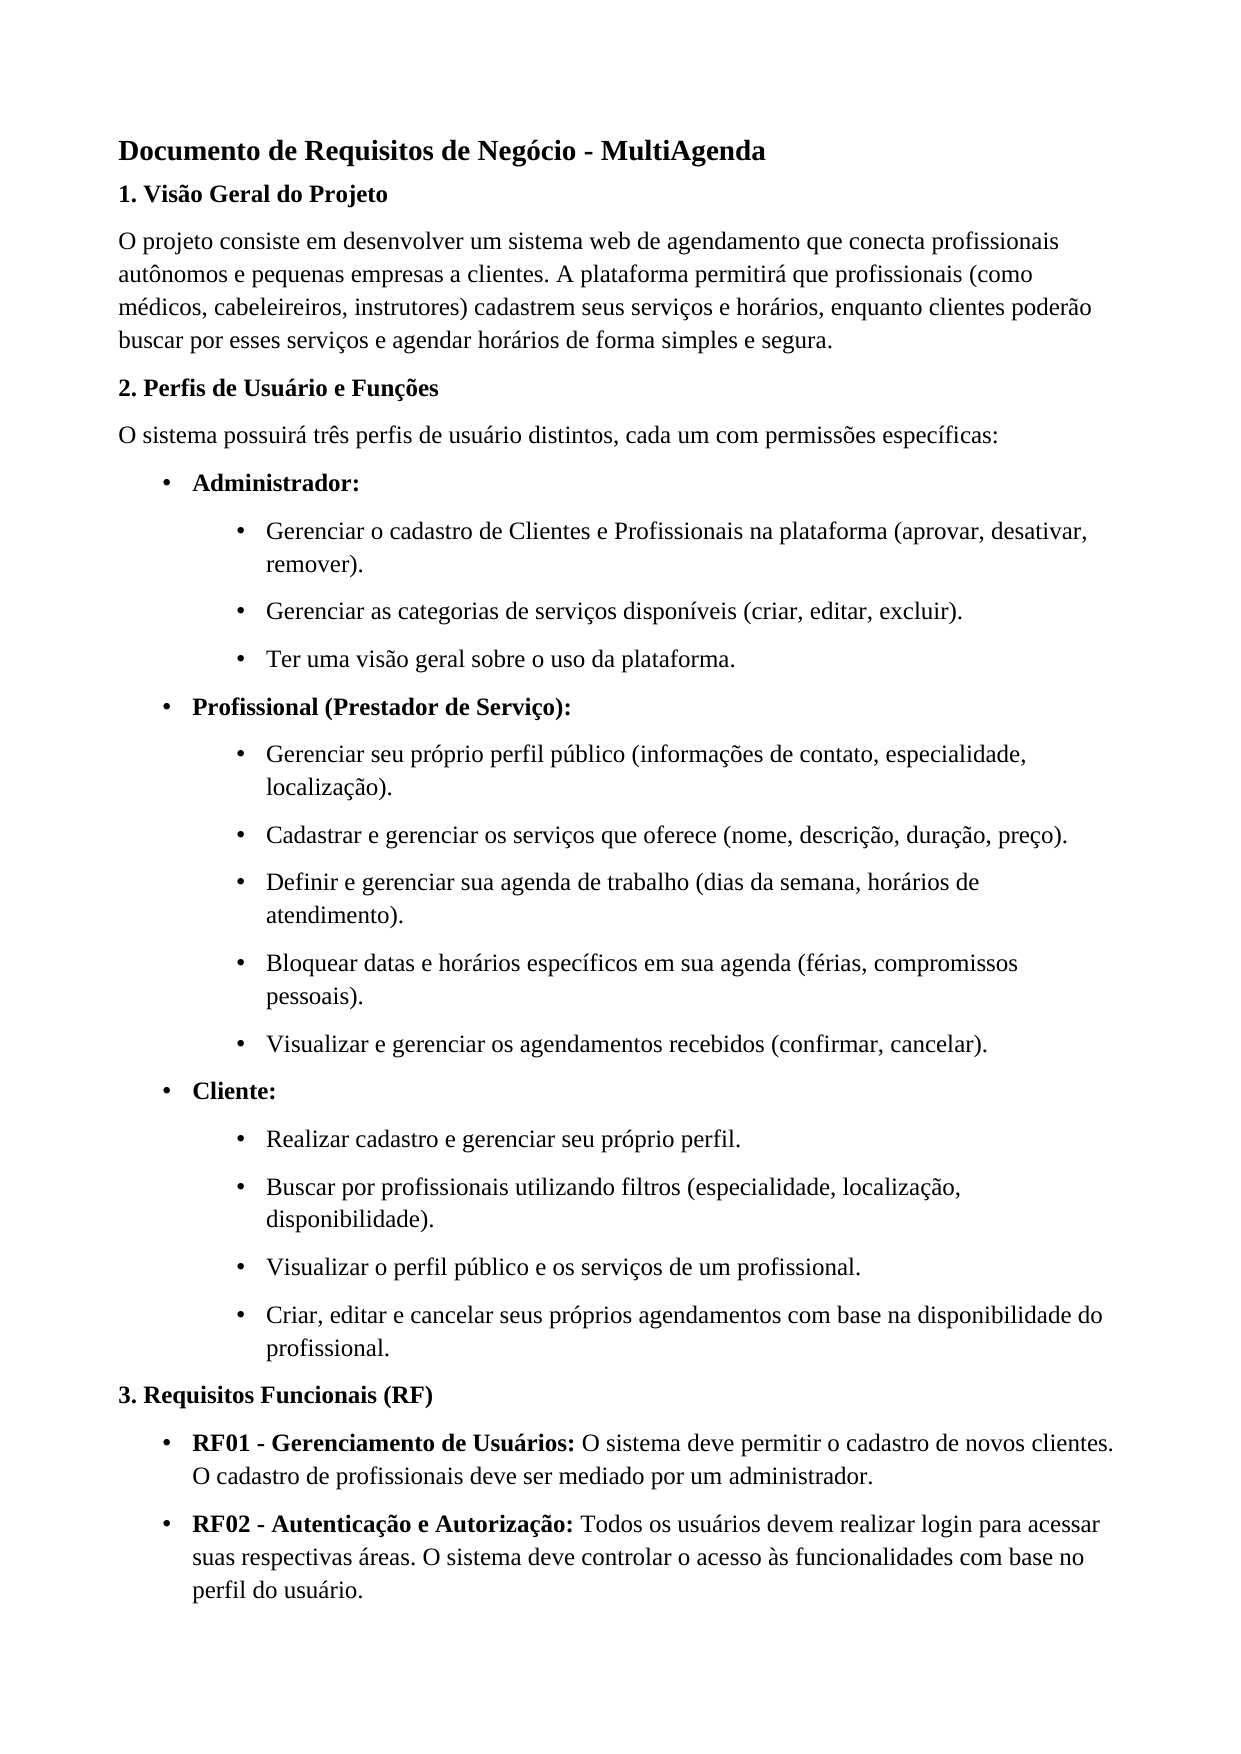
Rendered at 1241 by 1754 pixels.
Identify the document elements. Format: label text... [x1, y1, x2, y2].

list Cliente: [162, 1076, 1122, 1105]
list Gerenciar as categorias de serviços disponíveis (criar, editar, excluir). [236, 596, 1122, 625]
text O projeto consiste em desenvolver um sistema web de agendamento que conecta profissionais autônomos e pequenas empresas a clientes. A plataforma permitirá que profissionais (como médicos, cabeleireiros, instrutores) cadastrem seus serviços e horários, enquanto clientes poderão buscar por esses serviços e agendar horários de forma simples e segura. [118, 226, 1122, 354]
list Definir e gerenciar sua agenda de trabalho (dias da semana, horários de atendimento). [236, 867, 1122, 929]
list Gerenciar seu próprio perfil público (informações de contato, especialidade, localização). [236, 739, 1122, 801]
text 1. Visão Geral do Projeto [118, 179, 1122, 207]
list Visualizar e gerenciar os agendamentos recebidos (confirmar, cancelar). [236, 1029, 1122, 1057]
text O sistema possuirá três perfis de usuário distintos, cada um com permissões específicas: [118, 421, 1122, 449]
list Buscar por profissionais utilizando filtros (especialidade, localização, disponibilidade). [236, 1172, 1122, 1233]
text 2. Perfis de Usuário e Funções [118, 373, 1122, 402]
list Realizar cadastro e gerenciar seu próprio perfil. [236, 1124, 1122, 1153]
list Cadastrar e gerenciar os serviços que oferece (nome, descrição, duração, preço). [236, 820, 1122, 849]
list Bloquear datas e horários específicos em sua agenda (férias, compromissos pessoais). [236, 948, 1122, 1010]
list Gerenciar o cadastro de Clientes e Profissionais na plataforma (aprovar, desativar, remover). [236, 516, 1122, 578]
text 3. Requisitos Funcionais (RF) [118, 1380, 1122, 1409]
list Criar, editar e cancelar seus próprios agendamentos com base na disponibilidade do profissional. [236, 1300, 1122, 1362]
list Profissional (Prestador de Serviço): [162, 692, 1122, 720]
list Visualizar o perfil público e os serviços de um profissional. [236, 1252, 1122, 1281]
list Administrador: [162, 468, 1122, 497]
list Ter uma visão geral sobre o uso da plataforma. [236, 644, 1122, 673]
subtitle Documento de Requisitos de Negócio - MultiAgenda [118, 133, 1122, 166]
list RF02 - Autenticação e Autorização: Todos os usuários devem realizar login para acessar suas respectivas áreas. O sistema deve controlar o acesso às funcionalidades com base no perfil do usuário. [162, 1509, 1122, 1603]
list RF01 - Gerenciamento de Usuários: O sistema deve permitir o cadastro de novos clientes. O cadastro de profissionais deve ser mediado por um administrador. [162, 1428, 1122, 1490]
